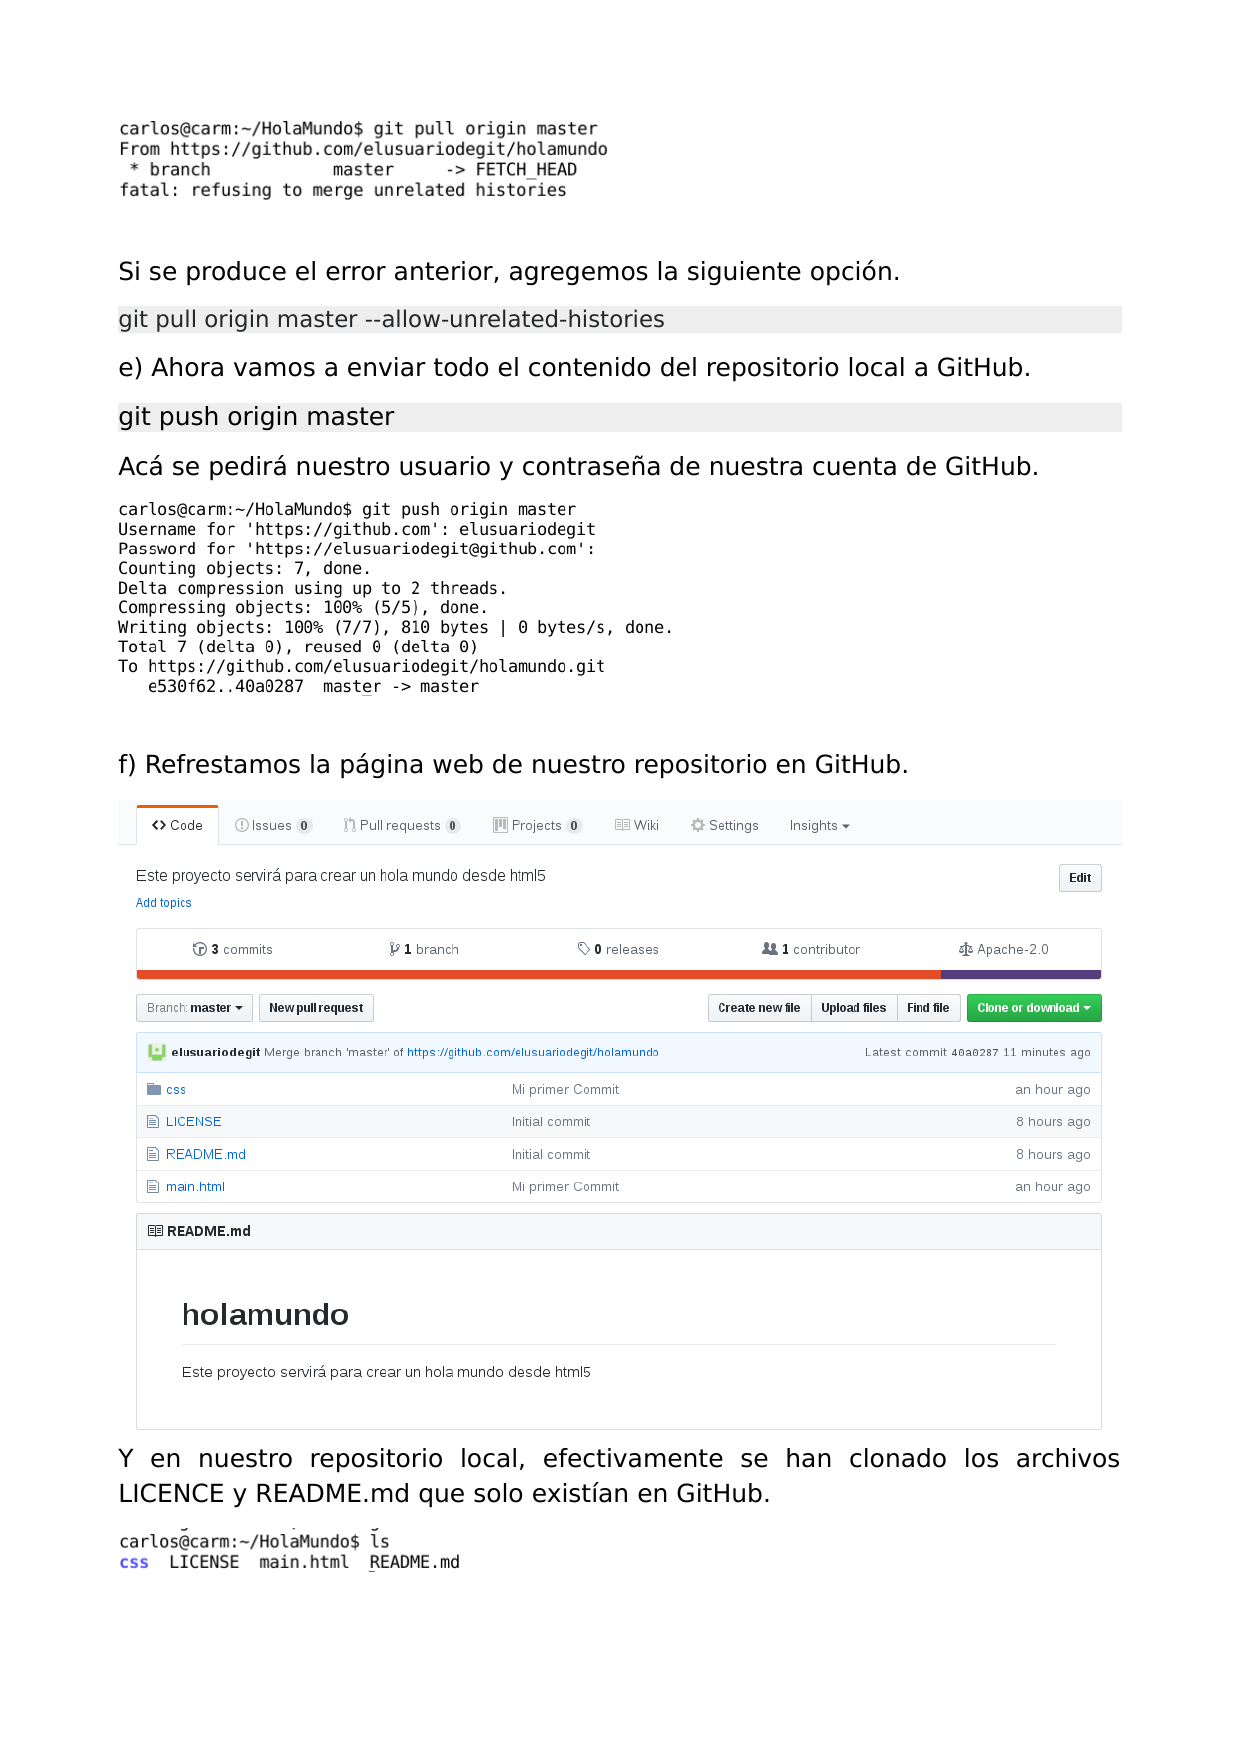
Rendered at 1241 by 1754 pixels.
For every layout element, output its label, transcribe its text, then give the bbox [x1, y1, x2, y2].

picture [118, 501, 1123, 696]
text e) Ahora vamos a enviar todo el contenido del repositorio local a GitHub. [118, 353, 1122, 382]
text Y en nuestro repositorio local, efectivamente se han clonado los archivos LICENCE y README.md que solo existían en GitHub. [118, 1438, 1122, 1508]
text Si se produce el error anterior, agregemos la siguiente opción. [118, 257, 1122, 286]
text git pull origin master --allow-unrelated-histories [118, 306, 1122, 333]
picture [118, 118, 1123, 202]
text Acá se pedirá nuestro usuario y contraseña de nuestra cuenta de GitHub. [118, 452, 1122, 481]
picture [118, 800, 1123, 1438]
picture [118, 1528, 1123, 1572]
text f) Refrestamos la página web de nuestro repositorio en GitHub. [118, 751, 1122, 780]
text git push origin master [118, 403, 1122, 432]
